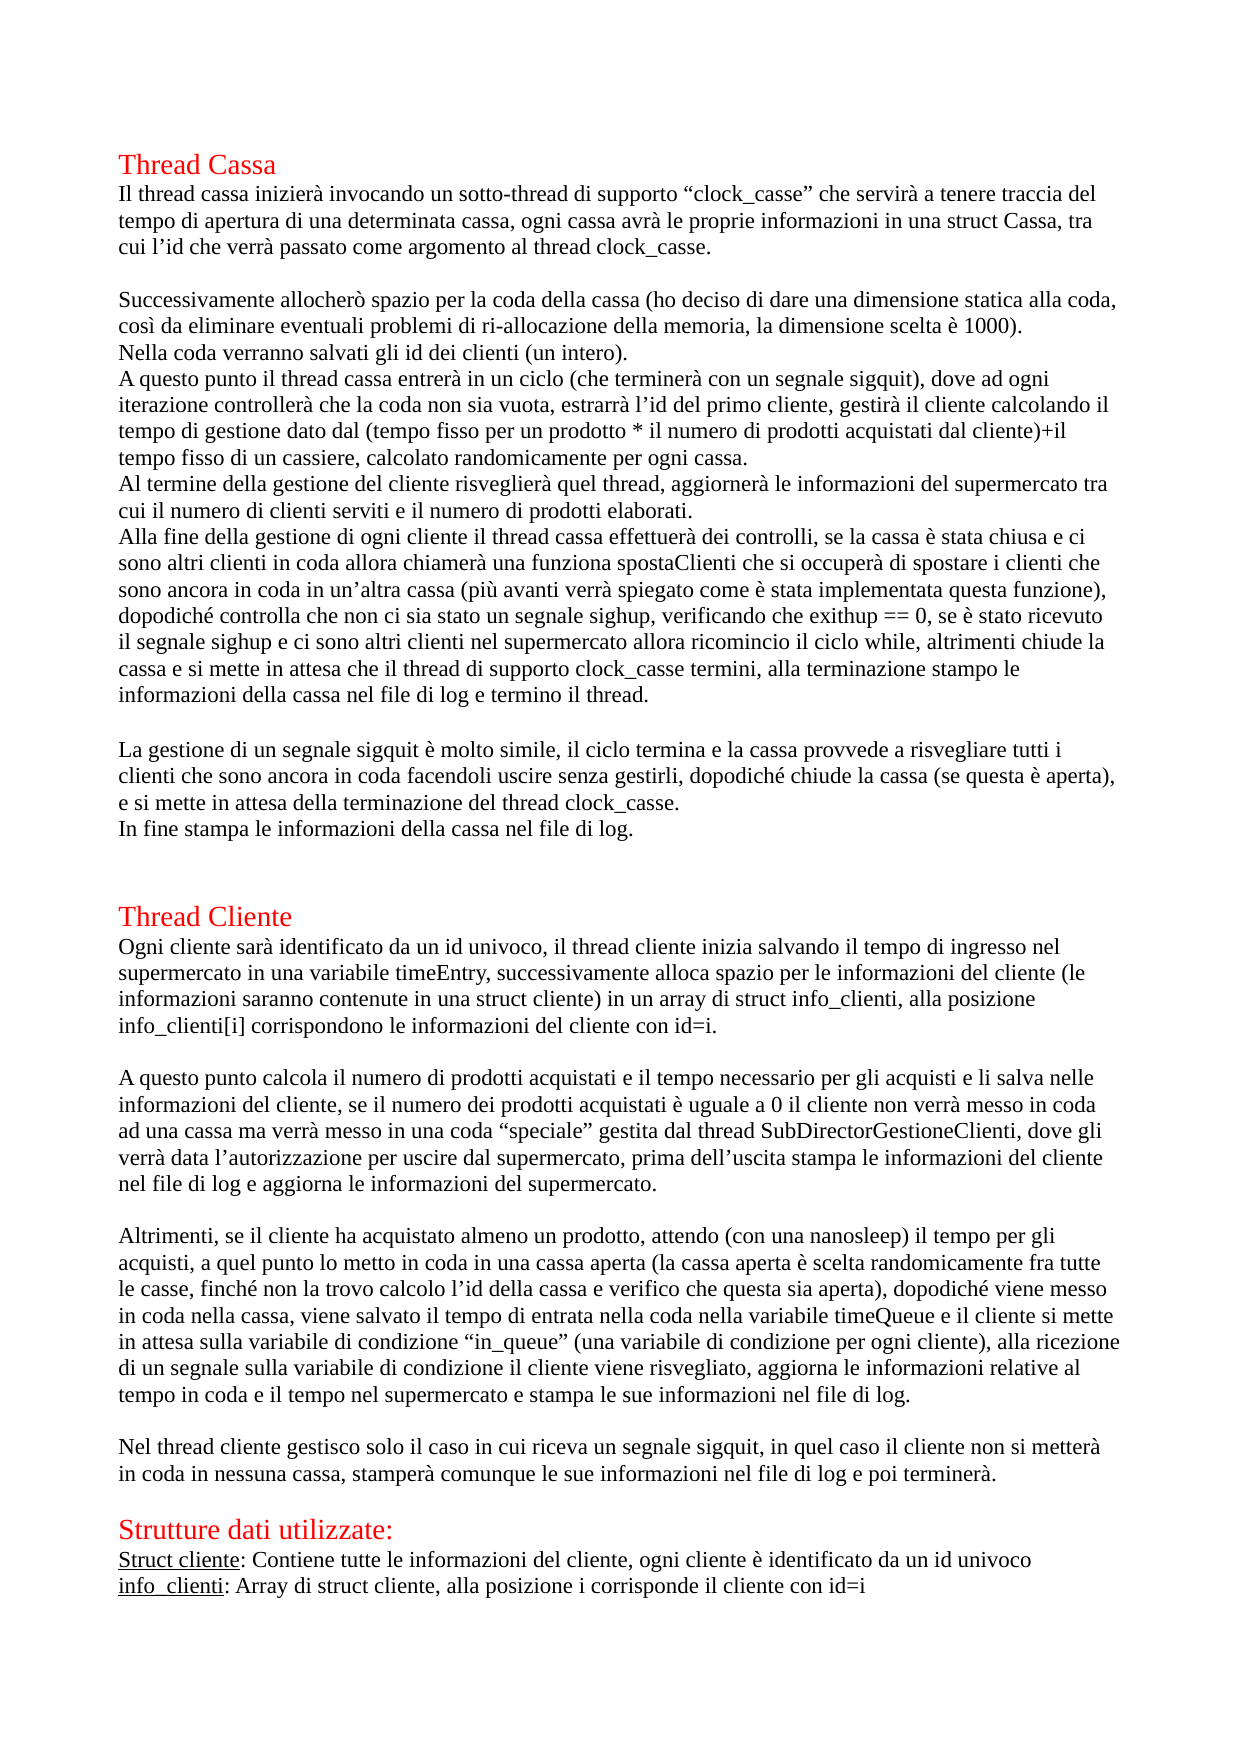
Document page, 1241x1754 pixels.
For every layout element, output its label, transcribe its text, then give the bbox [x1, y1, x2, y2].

text Struct cliente: Contiene tutte le informazioni del cliente, ogni cliente è identificato da un id univoco info_clienti: Array di struct cliente, alla posizione i corrisponde il cliente con id=i [118, 1546, 1122, 1599]
text Ogni cliente sarà identificato da un id univoco, il thread cliente inizia salvando il tempo di ingresso nel supermercato in una variabile timeEntry, successivamente alloca spazio per le informazioni del cliente (le informazioni saranno contenute in una struct cliente) in un array di struct info_clienti, alla posizione info_clienti[i] corrispondono le informazioni del cliente con id=i. A questo punto calcola il numero di prodotti acquistati e il tempo necessario per gli acquisti e li salva nelle informazioni del cliente, se il numero dei prodotti acquistati è uguale a 0 il cliente non verrà messo in coda ad una cassa ma verrà messo in una coda “speciale” gestita dal thread SubDirectorGestioneClienti, dove gli verrà data l’autorizzazione per uscire dal supermercato, prima dell’uscita stampa le informazioni del cliente nel file di log e aggiorna le informazioni del supermercato. Altrimenti, se il cliente ha acquistato almeno un prodotto, attendo (con una nanosleep) il tempo per gli acquisti, a quel punto lo metto in coda in una cassa aperta (la cassa aperta è scelta randomicamente fra tutte le casse, finché non la trovo calcolo l’id della cassa e verifico che questa sia aperta), dopodiché viene messo in coda nella cassa, viene salvato il tempo di entrata nella coda nella variabile timeQueue e il cliente si mette in attesa sulla variabile di condizione “in_queue” (una variabile di condizione per ogni cliente), alla ricezione di un segnale sulla variabile di condizione il cliente viene risvegliato, aggiorna le informazioni relative al tempo in coda e il tempo nel supermercato e stampa le sue informazioni nel file di log. [118, 933, 1122, 1407]
text Thread Cliente [118, 899, 1122, 933]
text Strutture dati utilizzate: [118, 1512, 1122, 1546]
text La gestione di un segnale sigquit è molto simile, il ciclo termina e la cassa provvede a risvegliare tutti i clienti che sono ancora in coda facendoli uscire senza gestirli, dopodiché chiude la cassa (se questa è aperta), e si mette in attesa della terminazione del thread clock_casse. In fine stampa le informazioni della cassa nel file di log. [118, 736, 1122, 842]
text Nella coda verranno salvati gli id dei clienti (un intero). A questo punto il thread cassa entrerà in un ciclo (che terminerà con un segnale sigquit), dove ad ogni iterazione controllerà che la coda non sia vuota, estrarrà l’id del primo cliente, gestirà il cliente calcolando il tempo di gestione dato dal (tempo fisso per un prodotto * il numero di prodotti acquistati dal cliente)+il tempo fisso di un cassiere, calcolato randomicamente per ogni cassa. Al termine della gestione del cliente risveglierà quel thread, aggiornerà le informazioni del supermercato tra cui il numero di clienti serviti e il numero di prodotti elaborati. Alla fine della gestione di ogni cliente il thread cassa effettuerà dei controlli, se la cassa è stata chiusa e ci sono altri clienti in coda allora chiamerà una funziona spostaClienti che si occuperà di spostare i clienti che sono ancora in coda in un’altra cassa (più avanti verrà spiegato come è stata implementata questa funzione), dopodiché controlla che non ci sia stato un segnale sighup, verificando che exithup == 0, se è stato ricevuto il segnale sighup e ci sono altri clienti nel supermercato allora ricomincio il ciclo while, altrimenti chiude la cassa e si mette in attesa che il thread di supporto clock_casse termini, alla terminazione stampo le informazioni della cassa nel file di log e termino il thread. [118, 338, 1122, 707]
text Il thread cassa inizierà invocando un sotto-thread di supporto “clock_casse” che servirà a tenere traccia del tempo di apertura di una determinata cassa, ogni cassa avrà le proprie informazioni in una struct Cassa, tra cui l’id che verrà passato come argomento al thread clock_casse. [118, 180, 1122, 286]
text Successivamente allocherò spazio per la coda della cassa (ho deciso di dare una dimensione statica alla coda, così da eliminare eventuali problemi di ri-allocazione della memoria, la dimensione scelta è 1000). [118, 286, 1122, 338]
text Thread Cassa [118, 147, 1122, 180]
text Nel thread cliente gestisco solo il caso in cui riceva un segnale sigquit, in quel caso il cliente non si metterà in coda in nessuna cassa, stamperà comunque le sue informazioni nel file di log e poi terminerà. [118, 1433, 1122, 1486]
